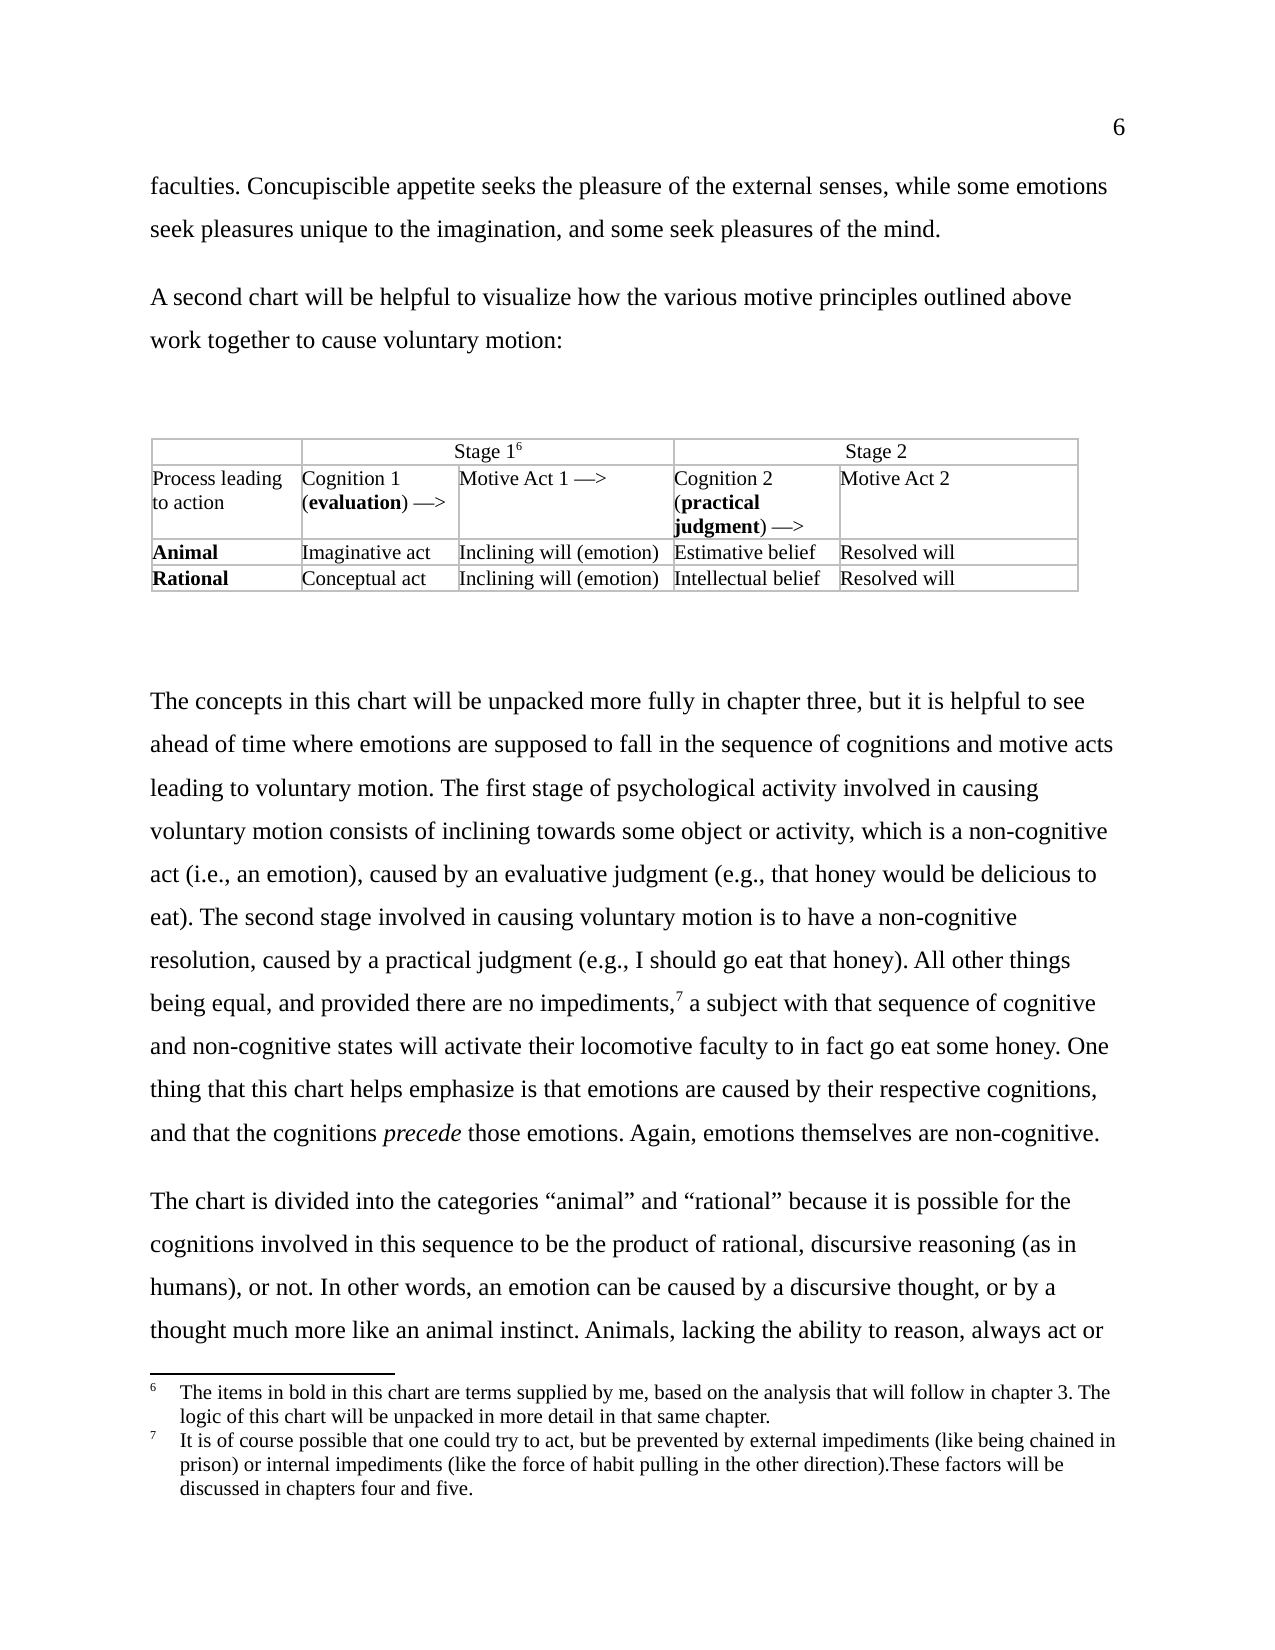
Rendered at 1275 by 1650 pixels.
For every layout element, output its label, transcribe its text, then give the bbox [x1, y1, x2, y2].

table_cell Rational [153, 566, 301, 590]
table_cell Inclining will (emotion) [460, 540, 673, 564]
table_cell Estimative belief [675, 540, 839, 564]
table_cell Cognition 2 (practical judgment) —> [675, 466, 839, 538]
table_cell Resolved will [841, 540, 1077, 564]
table_header Stage 2 [675, 440, 1077, 463]
text It is of course possible that one could try to act, but be prevented by external impediments (like being chained in prison) or internal impediments (like the force of habit pulling in the other direction).These factors will be discussed in chapters four and five. [150, 1428, 1125, 1500]
table_cell Imaginative act [303, 540, 458, 564]
table_cell Inclining will (emotion) [460, 566, 673, 590]
text faculties. Concupiscible appetite seeks the pleasure of the external senses, while some emotions seek pleasures unique to the imagination, and some seek pleasures of the mind. [150, 171, 1125, 243]
table_cell Motive Act 2 [841, 466, 1077, 538]
table_cell Cognition 1 (evaluation) —> [303, 466, 458, 538]
text The concepts in this chart will be unpacked more fully in chapter three, but it is helpful to see ahead of time where emotions are supposed to fall in the sequence of cognitions and motive acts leading to voluntary motion. The first stage of psychological activity involved in causing voluntary motion consists of inclining towards some object or activity, which is a non-cognitive act (i.e., an emotion), caused by an evaluative judgment (e.g., that honey would be delicious to eat). The second stage involved in causing voluntary motion is to have a non-cognitive resolution, caused by a practical judgment (e.g., I should go eat that honey). All other things being equal, and provided there are no impediments, a subject with that sequence of cognitive and non-cognitive states will activate their locomotive faculty to in fact go eat some honey. One thing that this chart helps emphasize is that emotions are caused by their respective cognitions, and that the cognitions precede those emotions. Again, emotions themselves are non-cognitive. [150, 686, 1125, 1146]
text A second chart will be helpful to visualize how the various motive principles outlined above work together to cause voluntary motion: [150, 282, 1125, 354]
table_cell Motive Act 1 —> [460, 466, 673, 538]
table_header Stage 1 [303, 440, 673, 463]
table_cell Intellectual belief [675, 566, 839, 590]
table_cell Conceptual act [303, 566, 458, 590]
table_cell Process leading to action [153, 466, 301, 538]
table_cell Animal [153, 540, 301, 564]
table_header [153, 440, 301, 463]
text The chart is divided into the categories “animal” and “rational” because it is possible for the cognitions involved in this sequence to be the product of rational, discursive reasoning (as in humans), or not. In other words, an emotion can be caused by a discursive thought, or by a thought much more like an animal instinct. Animals, lacking the ability to reason, always act or [150, 1186, 1125, 1344]
table_cell Resolved will [841, 566, 1077, 590]
